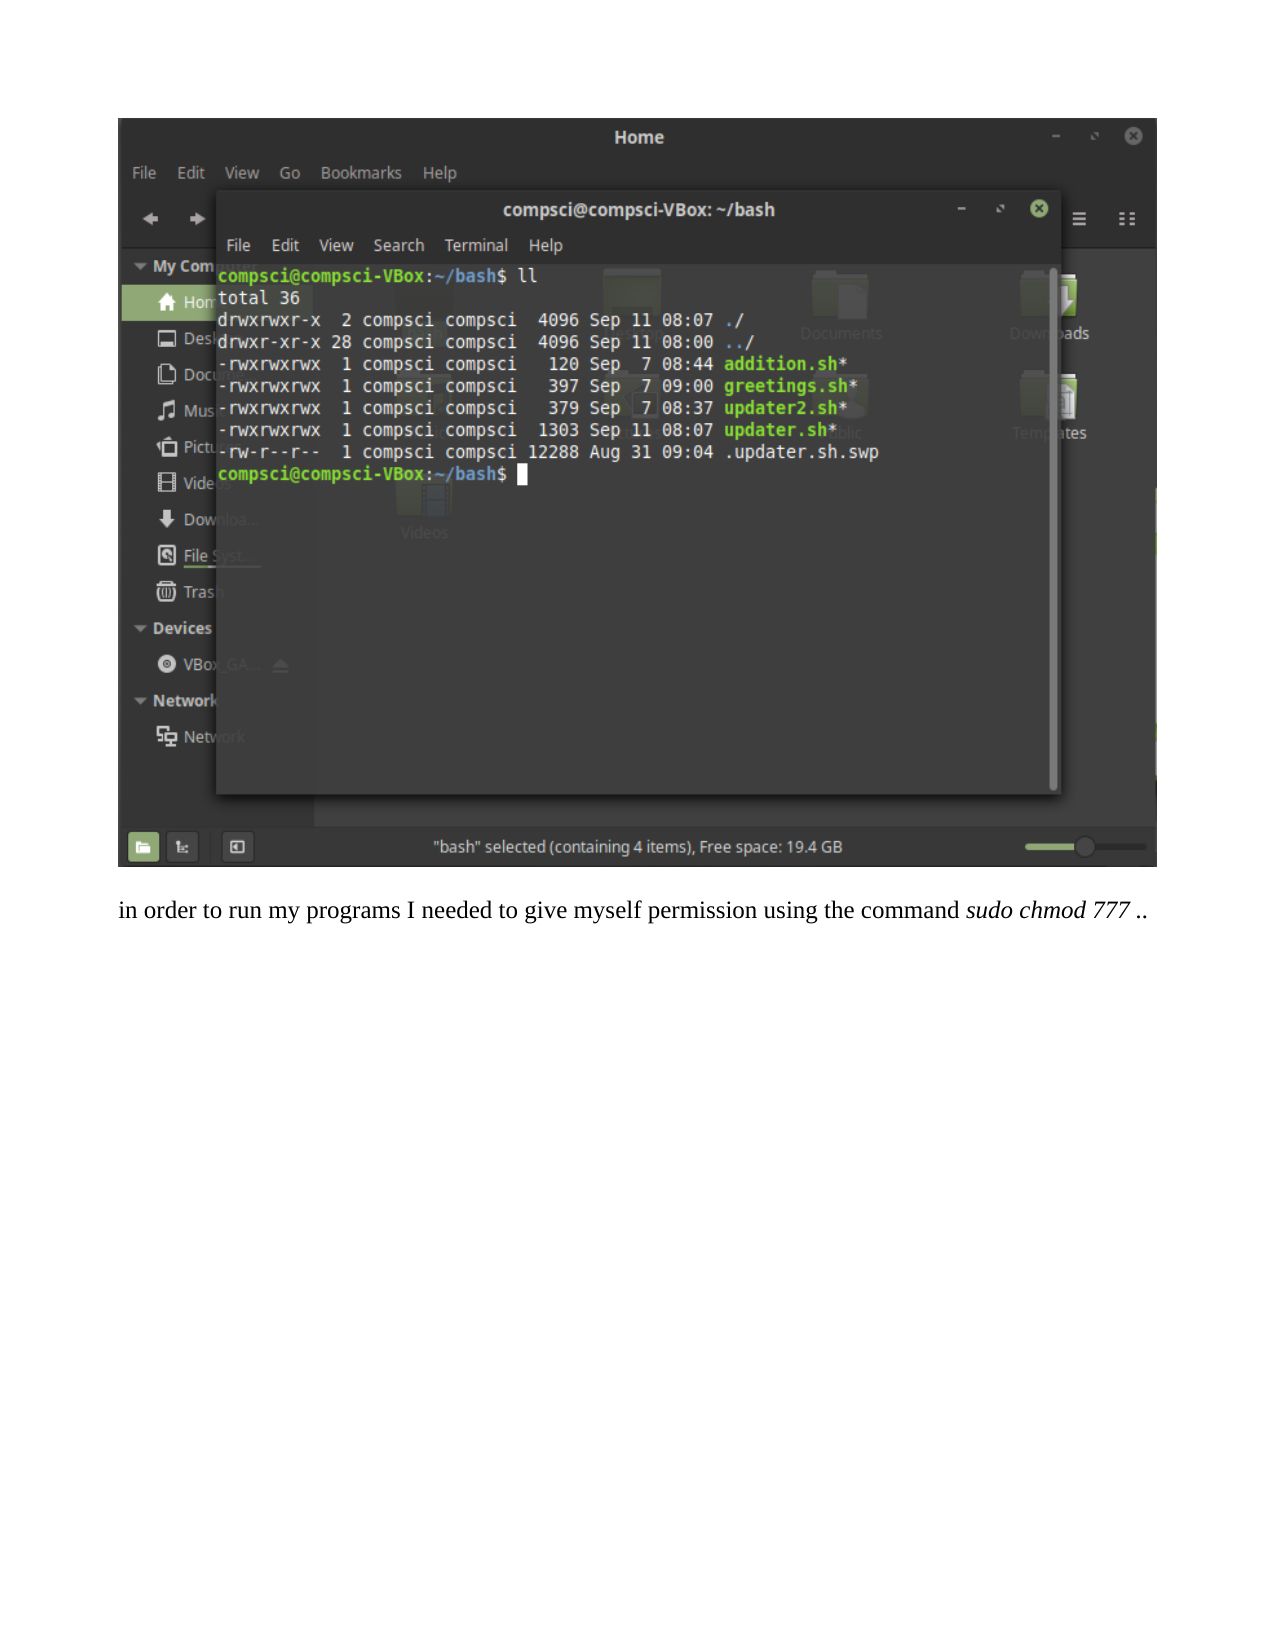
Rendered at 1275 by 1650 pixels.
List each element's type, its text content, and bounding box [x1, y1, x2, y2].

text in order to run my programs I needed to give myself permission using the command sudo chmod 777 .. [118, 895, 1157, 924]
picture [118, 118, 1157, 867]
